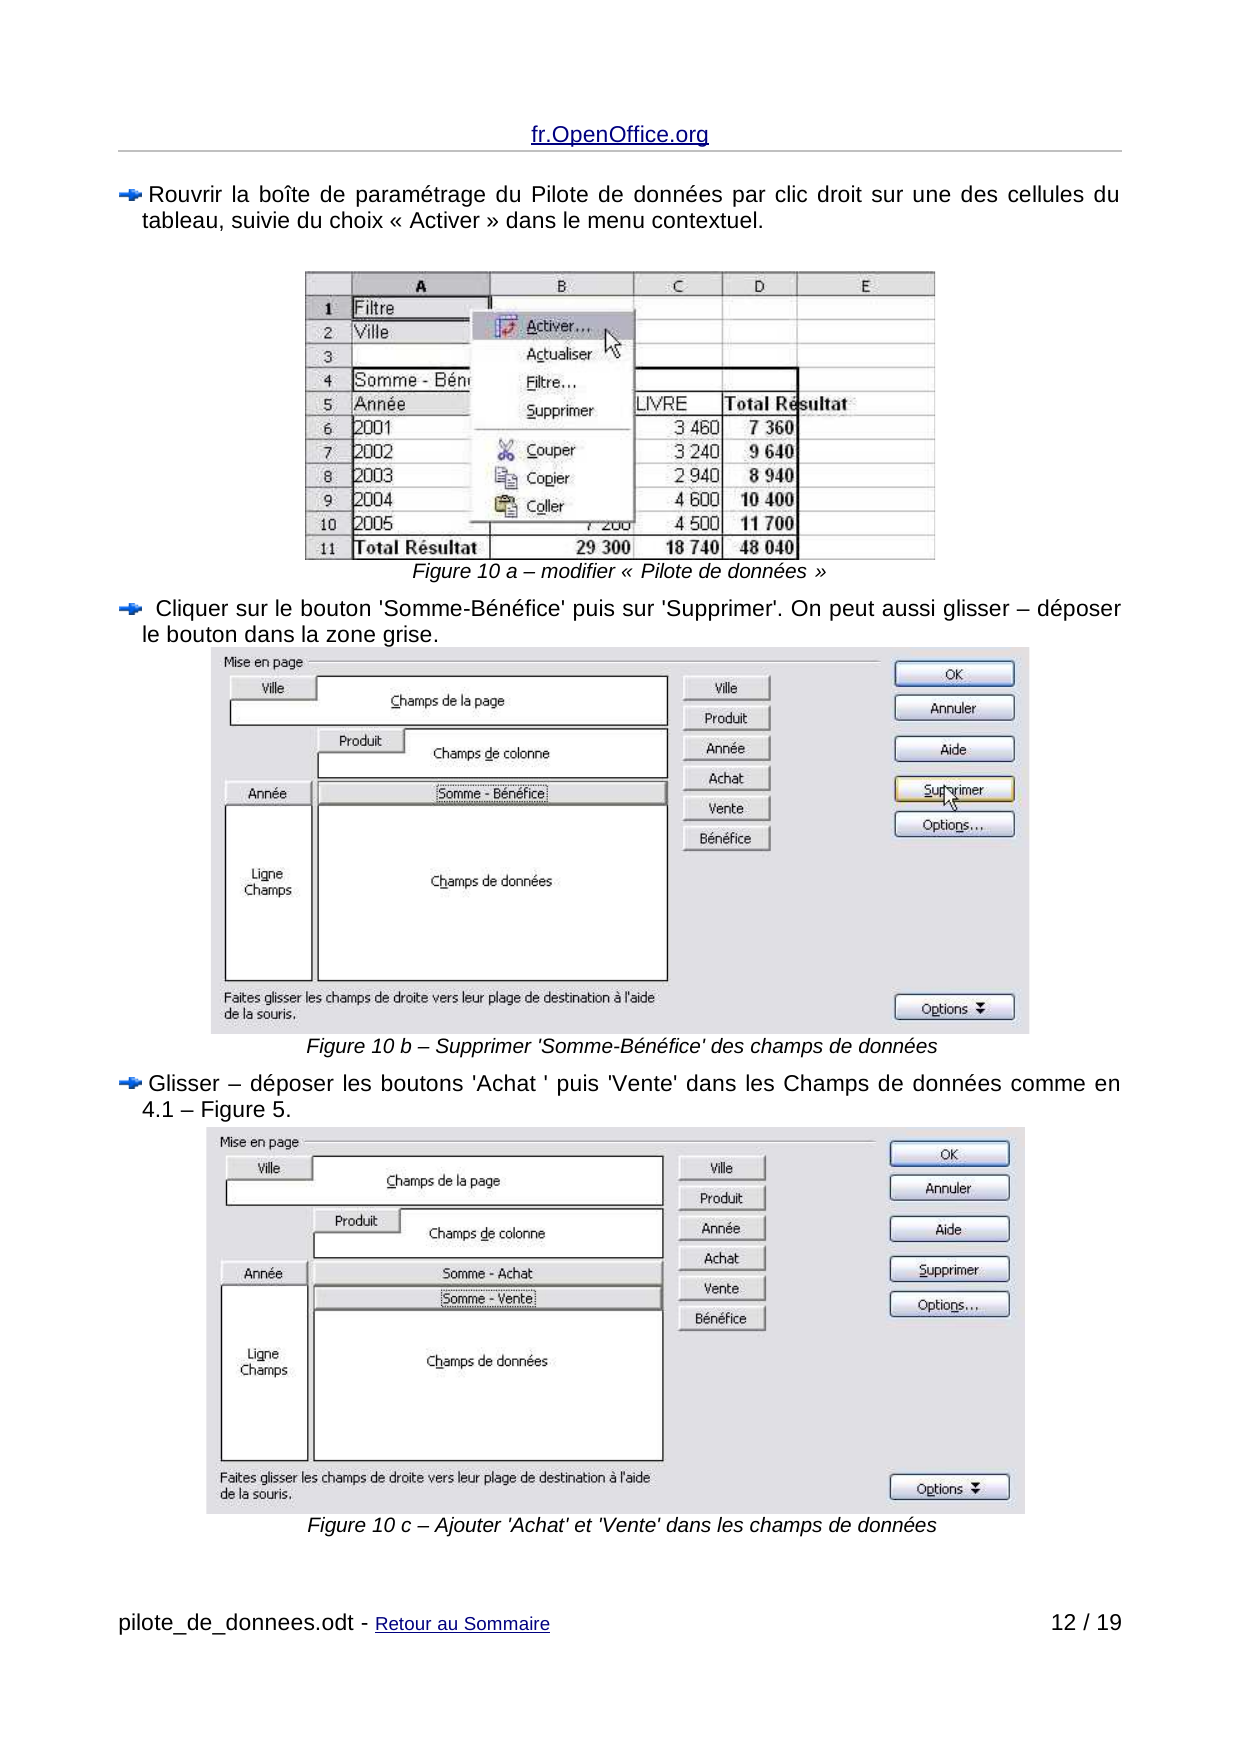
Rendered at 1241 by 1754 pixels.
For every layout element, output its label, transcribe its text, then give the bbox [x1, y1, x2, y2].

picture [119, 603, 142, 615]
list Rouvrir la boîte de paramétrage du Pilote de données par clic droit sur une des cellules du tableau, suivie du choix « Activer » dans le menu contextuel. [118, 182, 1122, 234]
picture [206, 1127, 1025, 1514]
picture [119, 189, 142, 201]
list Cliquer sur le bouton 'Somme-Bénéfice' puis sur 'Supprimer'. On peut aussi glisser – déposer le bouton dans la zone grise. [118, 596, 1122, 648]
text Figure 10 b – Supprimer 'Somme-Bénéfice' des champs de données [118, 660, 1122, 1058]
list Glisser – déposer les boutons 'Achat ' puis 'Vente' dans les Champs de données comme en 4.1 – Figure 5. [118, 1070, 1122, 1122]
text Figure 10 a – modifier « Pilote de données » [118, 284, 1122, 583]
picture [119, 1077, 142, 1089]
picture [210, 647, 1030, 1034]
text Figure 10 c – Ajouter 'Achat' et 'Vente' dans les champs de données [118, 1135, 1122, 1537]
picture [305, 271, 936, 560]
